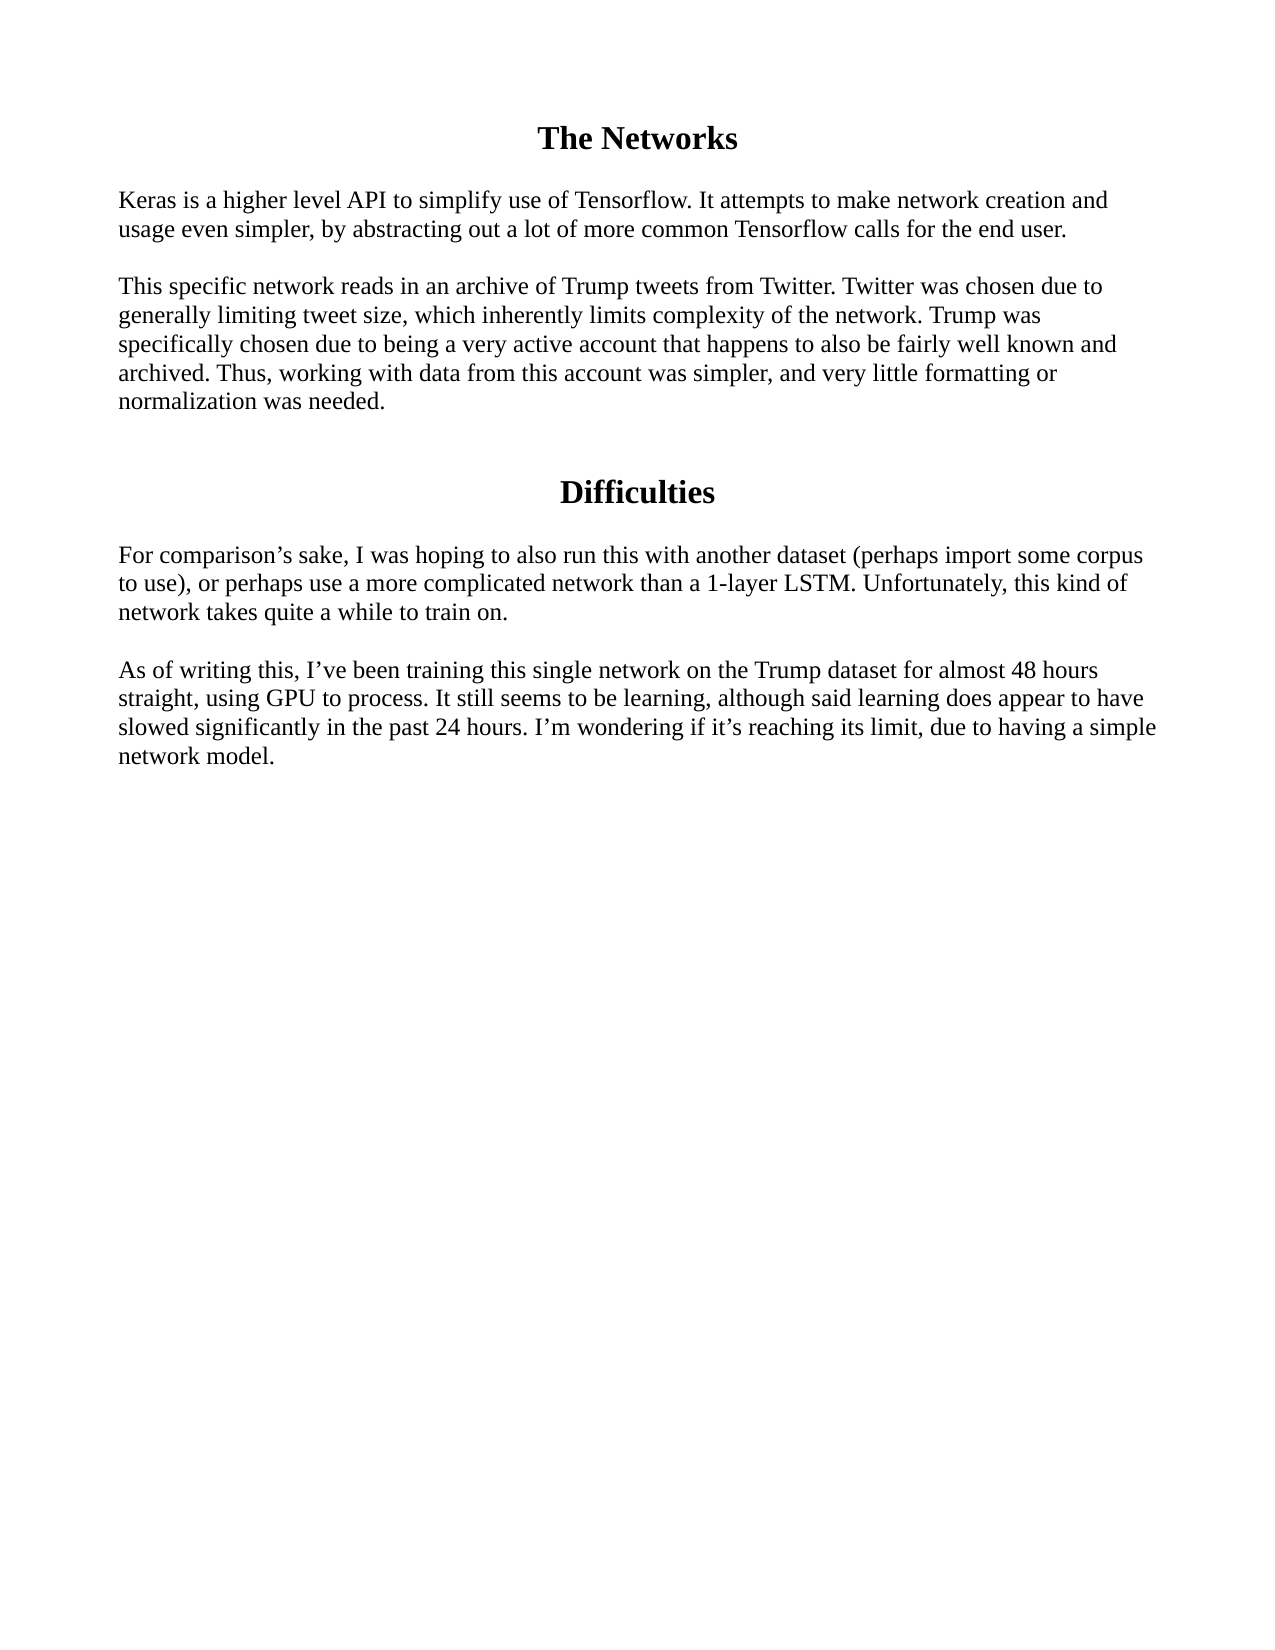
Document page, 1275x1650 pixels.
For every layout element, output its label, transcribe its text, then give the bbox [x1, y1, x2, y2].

text Keras is a higher level API to simplify use of Tensorflow. It attempts to make network creation and usage even simpler, by abstracting out a lot of more common Tensorflow calls for the end user. [118, 185, 1157, 243]
text As of writing this, I’ve been training this single network on the Trump dataset for almost 48 hours straight, using GPU to process. It still seems to be learning, although said learning does appear to have slowed significantly in the past 24 hours. I’m wondering if it’s reaching its limit, due to having a simple network model. [118, 655, 1157, 770]
text The Networks [118, 118, 1157, 156]
text Difficulties [118, 473, 1157, 511]
text This specific network reads in an archive of Trump tweets from Twitter. Twitter was chosen due to generally limiting tweet size, which inherently limits complexity of the network. Trump was specifically chosen due to being a very active account that happens to also be fairly well known and archived. Thus, working with data from this account was simpler, and very little formatting or normalization was needed. [118, 271, 1157, 415]
text For comparison’s sake, I was hoping to also run this with another dataset (perhaps import some corpus to use), or perhaps use a more complicated network than a 1-layer LSTM. Unfortunately, this kind of network takes quite a while to train on. [118, 540, 1157, 626]
